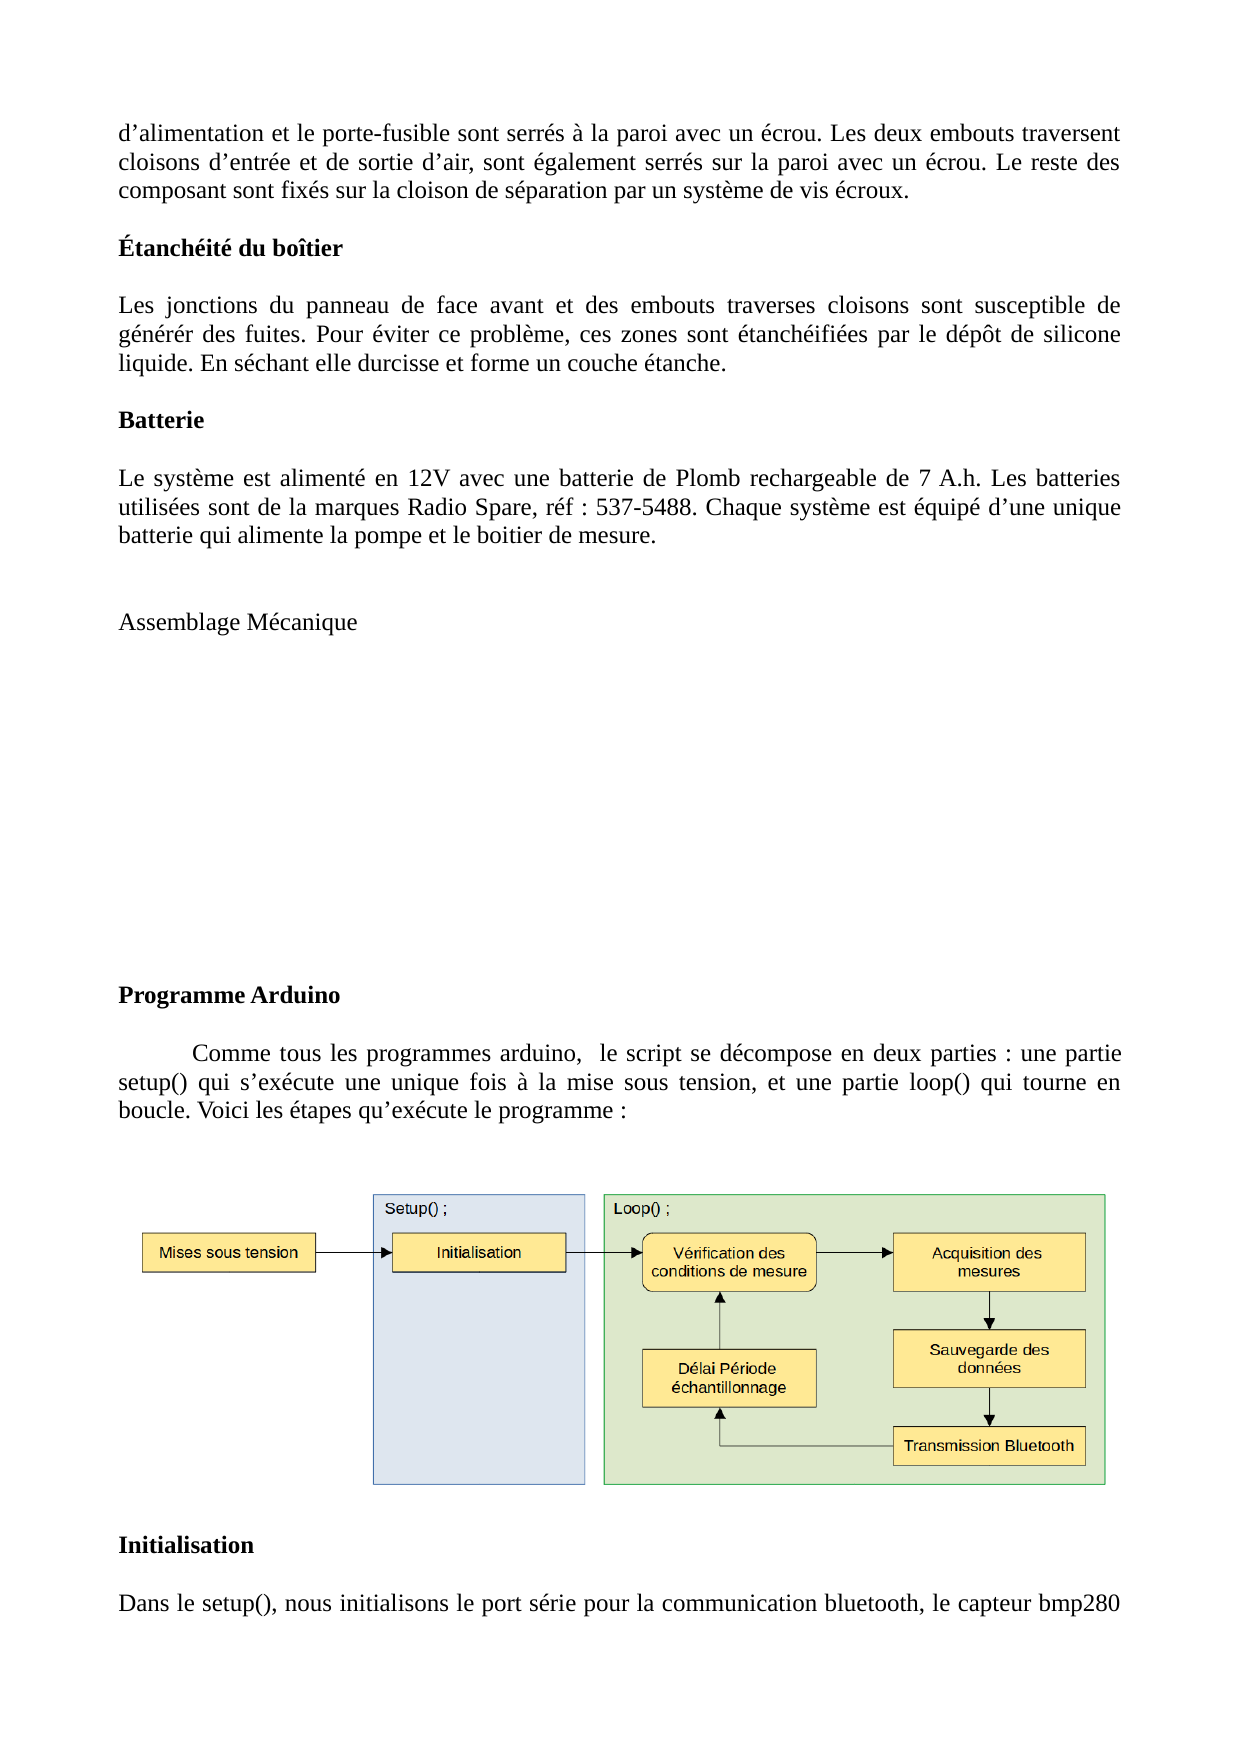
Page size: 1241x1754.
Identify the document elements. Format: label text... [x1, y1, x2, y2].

text Étanchéité du boîtier [118, 233, 1122, 262]
text d’alimentation et le porte-fusible sont serrés à la paroi avec un écrou. Les deux embouts traversent cloisons d’entrée et de sortie d’air, sont également serrés sur la paroi avec un écrou. Le reste des composant sont fixés sur la cloison de séparation par un système de vis écroux. [118, 118, 1122, 204]
text Batterie [118, 406, 1122, 434]
picture [124, 1181, 1116, 1502]
text Le système est alimenté en 12V avec une batterie de Plomb rechargeable de 7 A.h. Les batteries utilisées sont de la marques Radio Spare, réf : 537-5488. Chaque système est équipé d’une unique batterie qui alimente la pompe et le boitier de mesure. [118, 463, 1122, 549]
text Programme Arduino [118, 981, 1122, 1009]
text Initialisation [118, 1530, 1122, 1559]
text Comme tous les programmes arduino, le script se décompose en deux parties : une partie setup() qui s’exécute une unique fois à la mise sous tension, et une partie loop() qui tourne en boucle. Voici les étapes qu’exécute le programme : [118, 1038, 1122, 1124]
text Dans le setup(), nous initialisons le port série pour la communication bluetooth, le capteur bmp280 [118, 1588, 1122, 1616]
text Assemblage Mécanique [118, 607, 1122, 636]
text Les jonctions du panneau de face avant et des embouts traverses cloisons sont susceptible de générér des fuites. Pour éviter ce problème, ces zones sont étanchéifiées par le dépôt de silicone liquide. En séchant elle durcisse et forme un couche étanche. [118, 291, 1122, 377]
